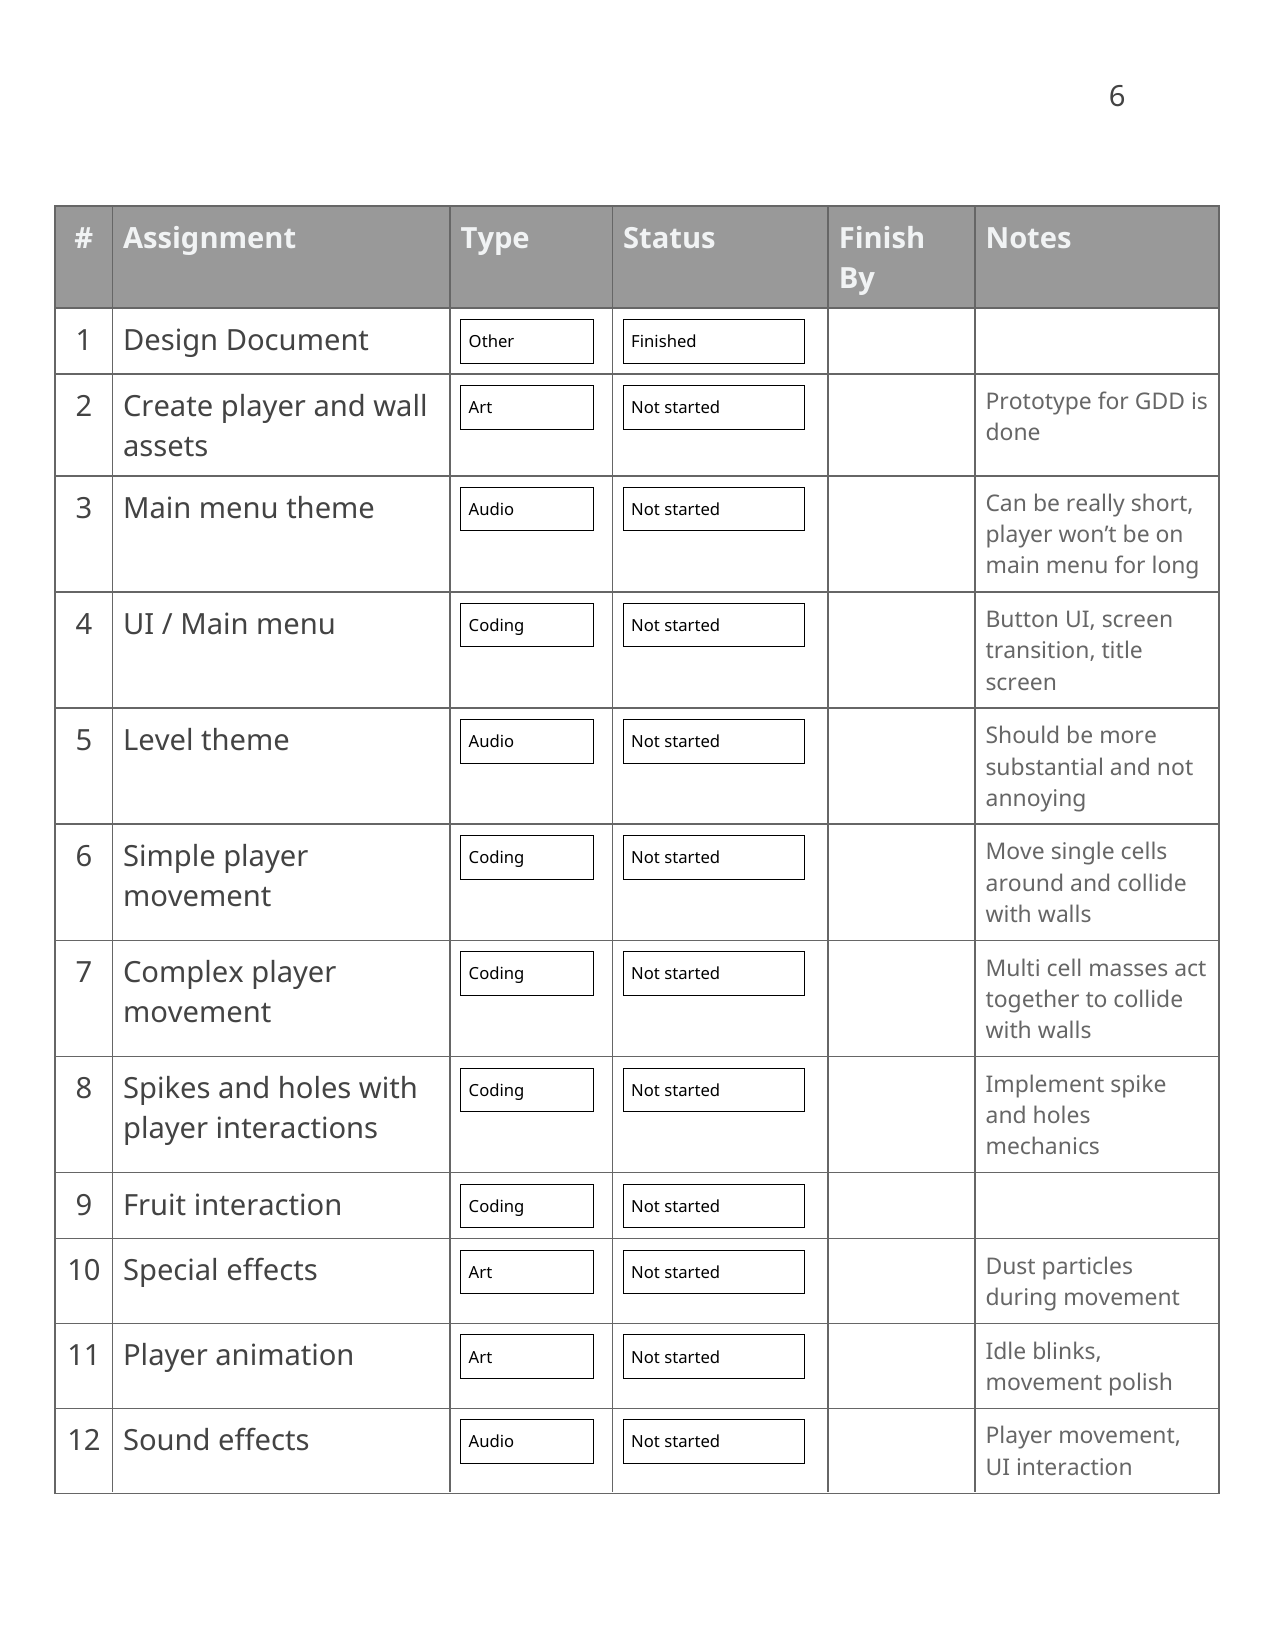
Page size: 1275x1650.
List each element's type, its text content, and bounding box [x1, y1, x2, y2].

table_cell 2 [56, 375, 112, 475]
table_cell 10 [56, 1239, 112, 1323]
table_cell Multi cell masses act together to collide with walls [976, 941, 1218, 1056]
table_cell Main menu theme [113, 477, 449, 591]
table_cell Implement spike and holes mechanics [976, 1057, 1218, 1172]
table_cell [451, 709, 612, 823]
table_cell [829, 1409, 974, 1492]
table_cell Button UI, screen transition, title screen [976, 593, 1218, 707]
table_cell [829, 1173, 974, 1238]
table_cell Dust particles during movement [976, 1239, 1218, 1323]
table_cell [613, 1173, 827, 1238]
table_header Finish By [829, 207, 974, 307]
table_cell Simple player movement [113, 825, 449, 939]
table_cell Level theme [113, 709, 449, 823]
table_cell [829, 593, 974, 707]
table_cell [829, 1057, 974, 1172]
table_cell Create player and wall assets [113, 375, 449, 475]
table_cell Prototype for GDD is done [976, 375, 1218, 475]
table_cell 4 [56, 593, 112, 707]
table_cell 5 [56, 709, 112, 823]
table_cell [451, 1173, 612, 1238]
table_cell [451, 593, 612, 707]
table_cell [451, 941, 612, 1056]
table_cell [829, 477, 974, 591]
table_header Status [613, 207, 827, 307]
table_cell [613, 593, 827, 707]
table_cell 7 [56, 941, 112, 1056]
table_header # [56, 207, 112, 307]
table_cell Can be really short, player won’t be on main menu for long [976, 477, 1218, 591]
table_cell [451, 1409, 612, 1492]
table_cell [829, 309, 974, 373]
table_cell [451, 1239, 612, 1323]
table_cell 8 [56, 1057, 112, 1172]
table_cell [613, 309, 827, 373]
table_cell [829, 709, 974, 823]
table_cell 12 [56, 1409, 112, 1492]
table_cell [829, 1324, 974, 1407]
table_cell [451, 477, 612, 591]
table_cell 3 [56, 477, 112, 591]
table_cell [451, 375, 612, 475]
table_cell Design Document [113, 309, 449, 373]
table_cell 6 [56, 825, 112, 939]
table_cell [451, 1057, 612, 1172]
table_cell Move single cells around and collide with walls [976, 825, 1218, 939]
table_cell 9 [56, 1173, 112, 1238]
table_cell [451, 1324, 612, 1407]
table_cell [613, 1057, 827, 1172]
table_cell Player animation [113, 1324, 449, 1407]
table_cell [613, 477, 827, 591]
table_cell [829, 375, 974, 475]
table_header Notes [976, 207, 1218, 307]
table_cell [829, 941, 974, 1056]
table_cell 1 [56, 309, 112, 373]
table_cell Special effects [113, 1239, 449, 1323]
table_cell Spikes and holes with player interactions [113, 1057, 449, 1172]
table_cell UI / Main menu [113, 593, 449, 707]
table_cell Idle blinks, movement polish [976, 1324, 1218, 1407]
table_cell [613, 1324, 827, 1407]
table_cell [451, 309, 612, 373]
table_cell [613, 1409, 827, 1492]
table_cell Sound effects [113, 1409, 449, 1492]
table_cell Should be more substantial and not annoying [976, 709, 1218, 823]
table_cell Complex player movement [113, 941, 449, 1056]
table_cell [613, 941, 827, 1056]
table_cell 11 [56, 1324, 112, 1407]
table_cell Fruit interaction [113, 1173, 449, 1238]
table_cell [613, 375, 827, 475]
table_cell [976, 309, 1218, 373]
table_header Assignment [113, 207, 449, 307]
table_cell [451, 825, 612, 939]
table_cell [976, 1173, 1218, 1238]
table_cell [613, 709, 827, 823]
table_header Type [451, 207, 612, 307]
table_cell [829, 1239, 974, 1323]
table_cell Player movement, UI interaction [976, 1409, 1218, 1492]
table_cell [613, 1239, 827, 1323]
table_cell [829, 825, 974, 939]
table_cell [613, 825, 827, 939]
